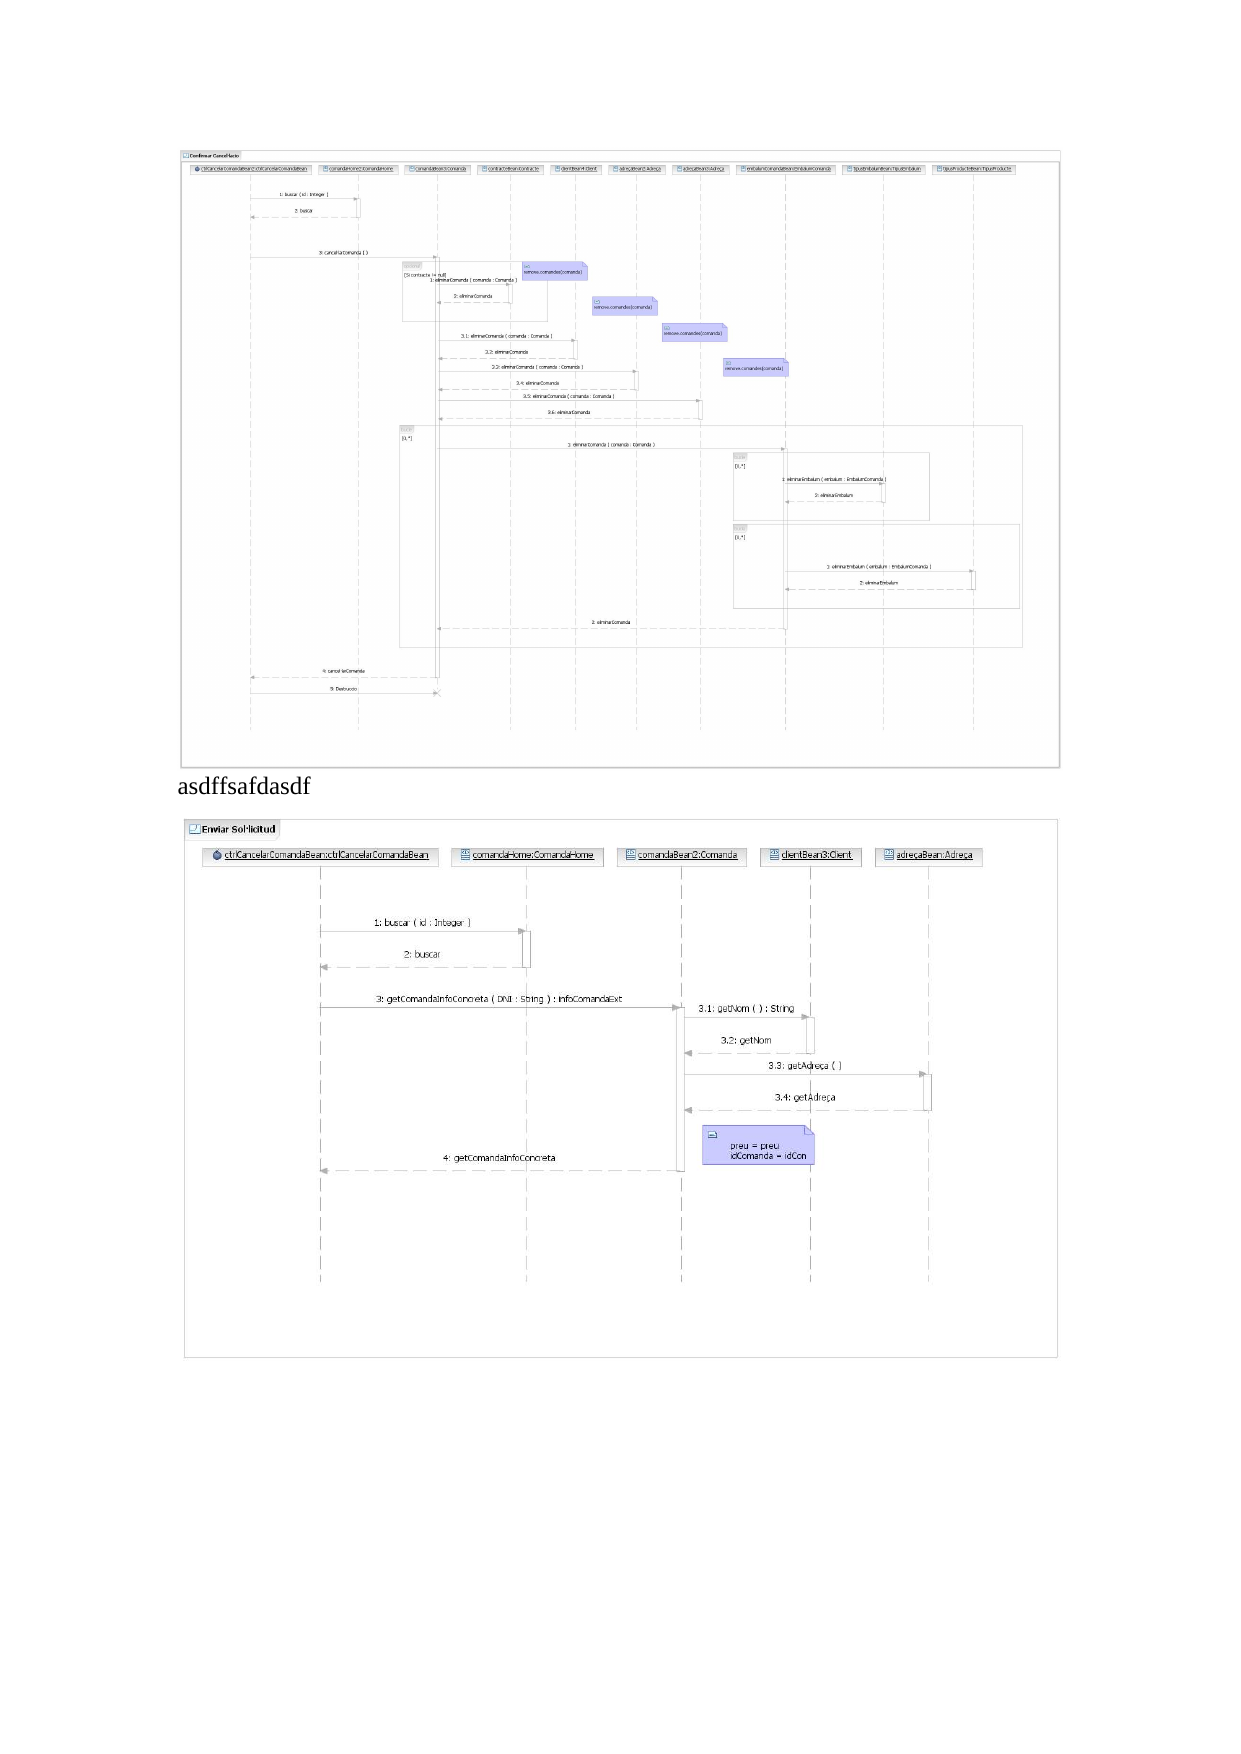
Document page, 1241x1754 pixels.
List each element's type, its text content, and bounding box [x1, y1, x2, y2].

picture [177, 812, 1063, 1363]
text asdffsafdasdf [177, 771, 1063, 800]
picture [177, 147, 1063, 771]
